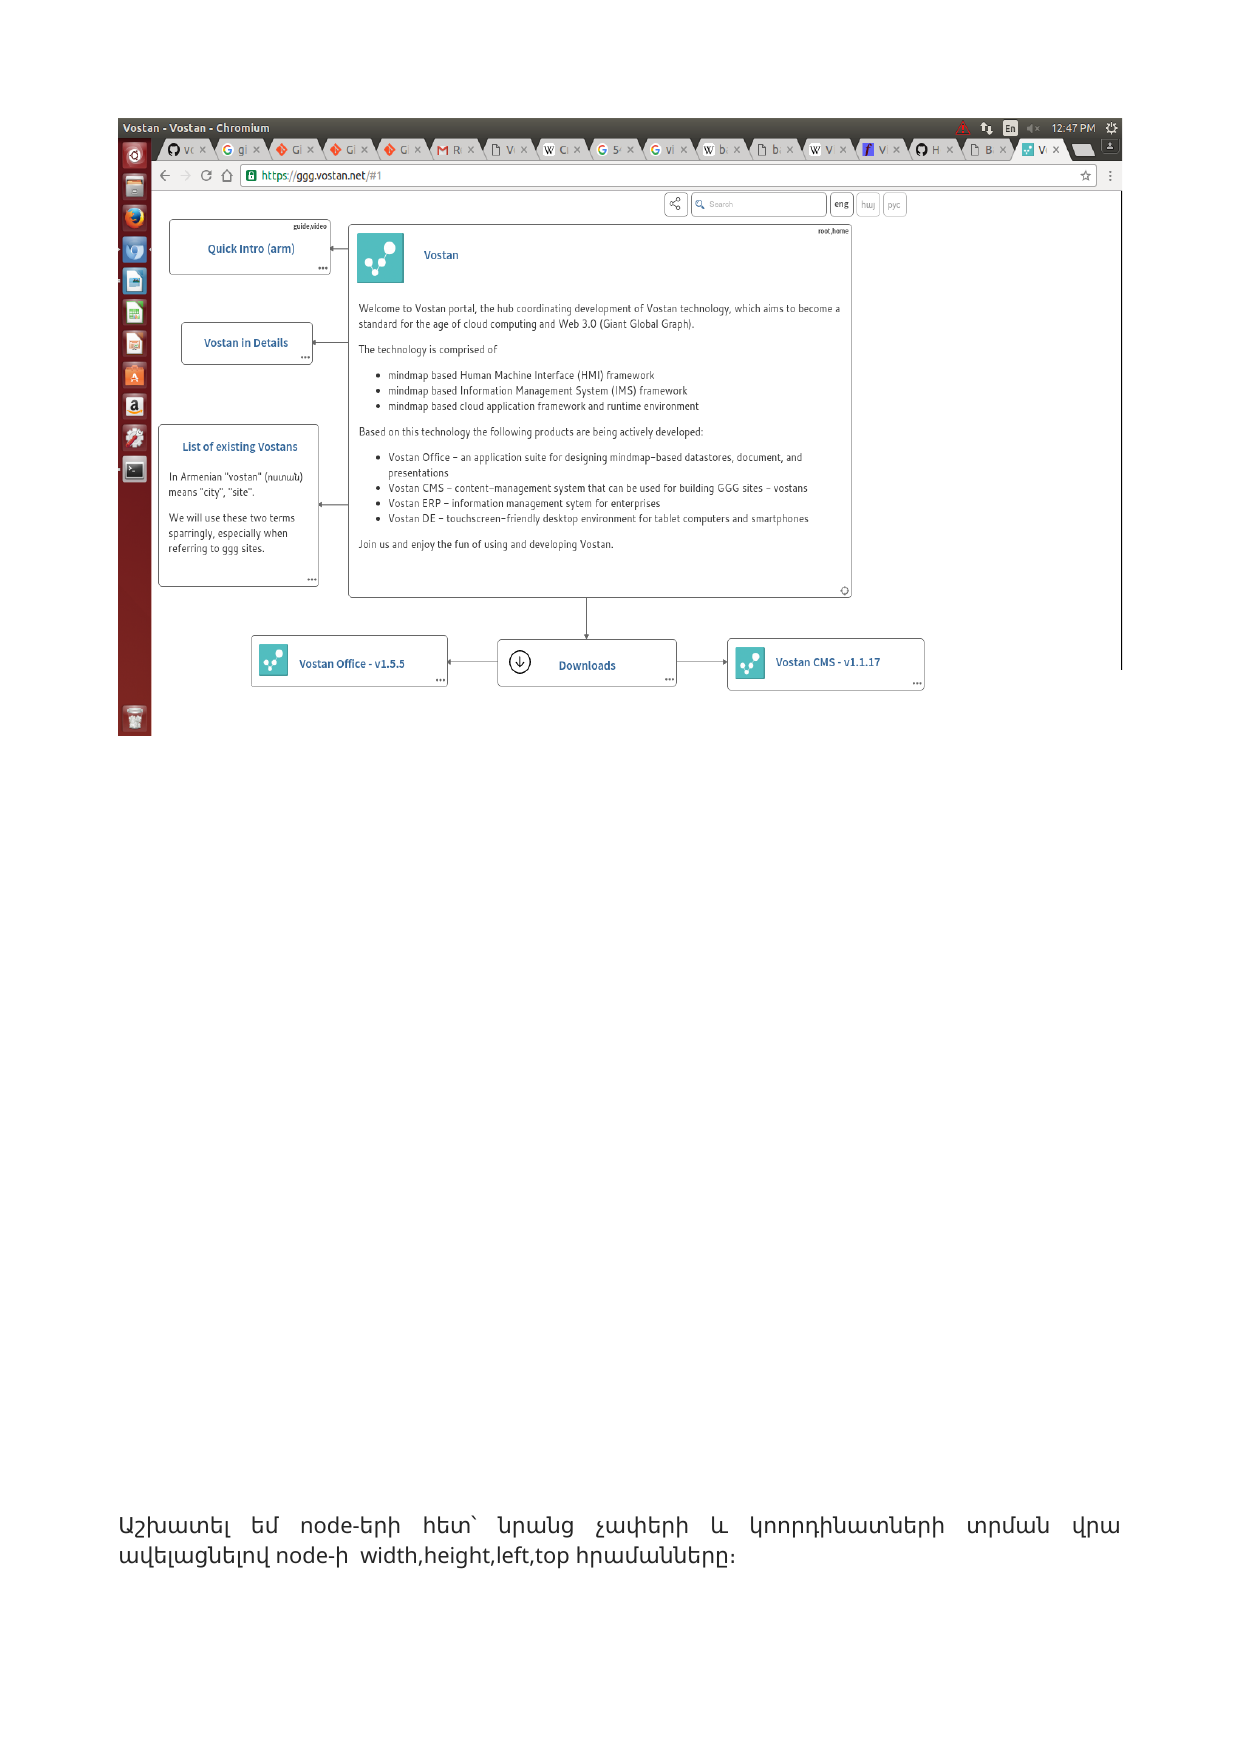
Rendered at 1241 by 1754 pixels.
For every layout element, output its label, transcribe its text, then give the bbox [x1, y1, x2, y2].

text Աշխատել եմ node-երի հետ՝ նրանց չափերի և կոորդինատների տրման վրա ավելացնելով node-ի width,height,left,top հրամանները։ [118, 1511, 1122, 1570]
picture [118, 118, 1123, 736]
